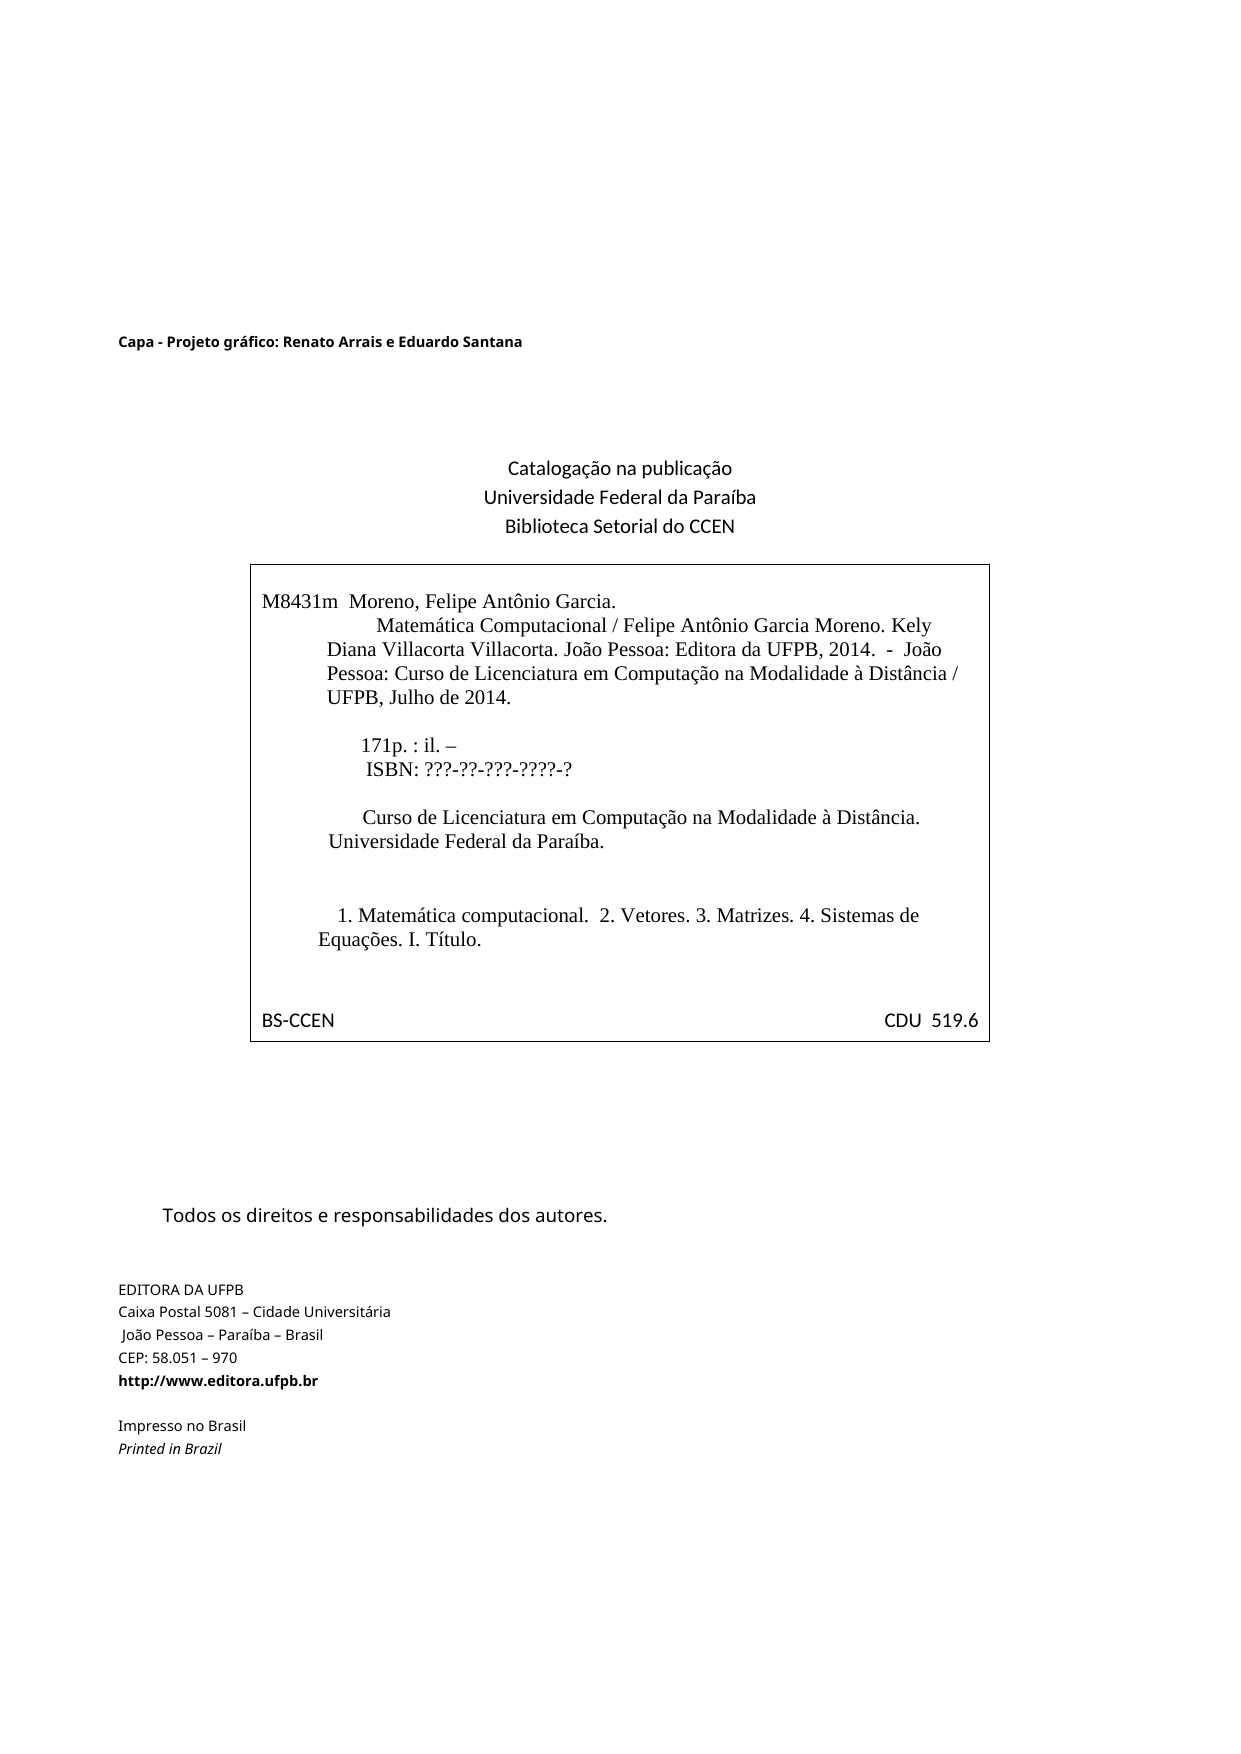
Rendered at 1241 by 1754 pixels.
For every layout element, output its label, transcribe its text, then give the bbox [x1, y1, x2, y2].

text João Pessoa – Paraíba – Brasil [118, 1325, 1122, 1345]
text http://www.editora.ufpb.br [118, 1371, 1122, 1390]
text Impresso no Brasil [118, 1416, 1122, 1436]
text EDITORA DA UFPB [118, 1279, 1122, 1299]
text CEP: 58.051 – 970 [118, 1348, 1122, 1368]
text Printed in Brazil [118, 1439, 1122, 1459]
table_header M8431m Moreno, Felipe Antônio Garcia. Matemática Computacional / Felipe Antônio Garcia Moreno. Kely Diana Villacorta Villacorta. João Pessoa: Editora da UFPB, 2014. - João Pessoa: Curso de Licenciatura em Computação na Modalidade à Distância / UFPB, Julho de 2014. 171p. : il. – ISBN: ???-??-???-????-? Curso de Licenciatura em Computação na Modalidade à Distância. Universidade Federal da Paraíba. 1. Matemática computacional. 2. Vetores. 3. Matrizes. 4. Sistemas de Equações. I. Título. BS-CCEN CDU 519.6 [251, 565, 989, 1041]
text Capa - Projeto gráfico: Renato Arrais e Eduardo Santana [118, 332, 1122, 352]
text Todos os direitos e responsabilidades dos autores. [162, 1203, 1122, 1228]
text Caixa Postal 5081 – Cidade Universitária [118, 1302, 1122, 1322]
text Catalogação na publicação Universidade Federal da Paraíba Biblioteca Setorial do CCEN [118, 455, 1122, 539]
